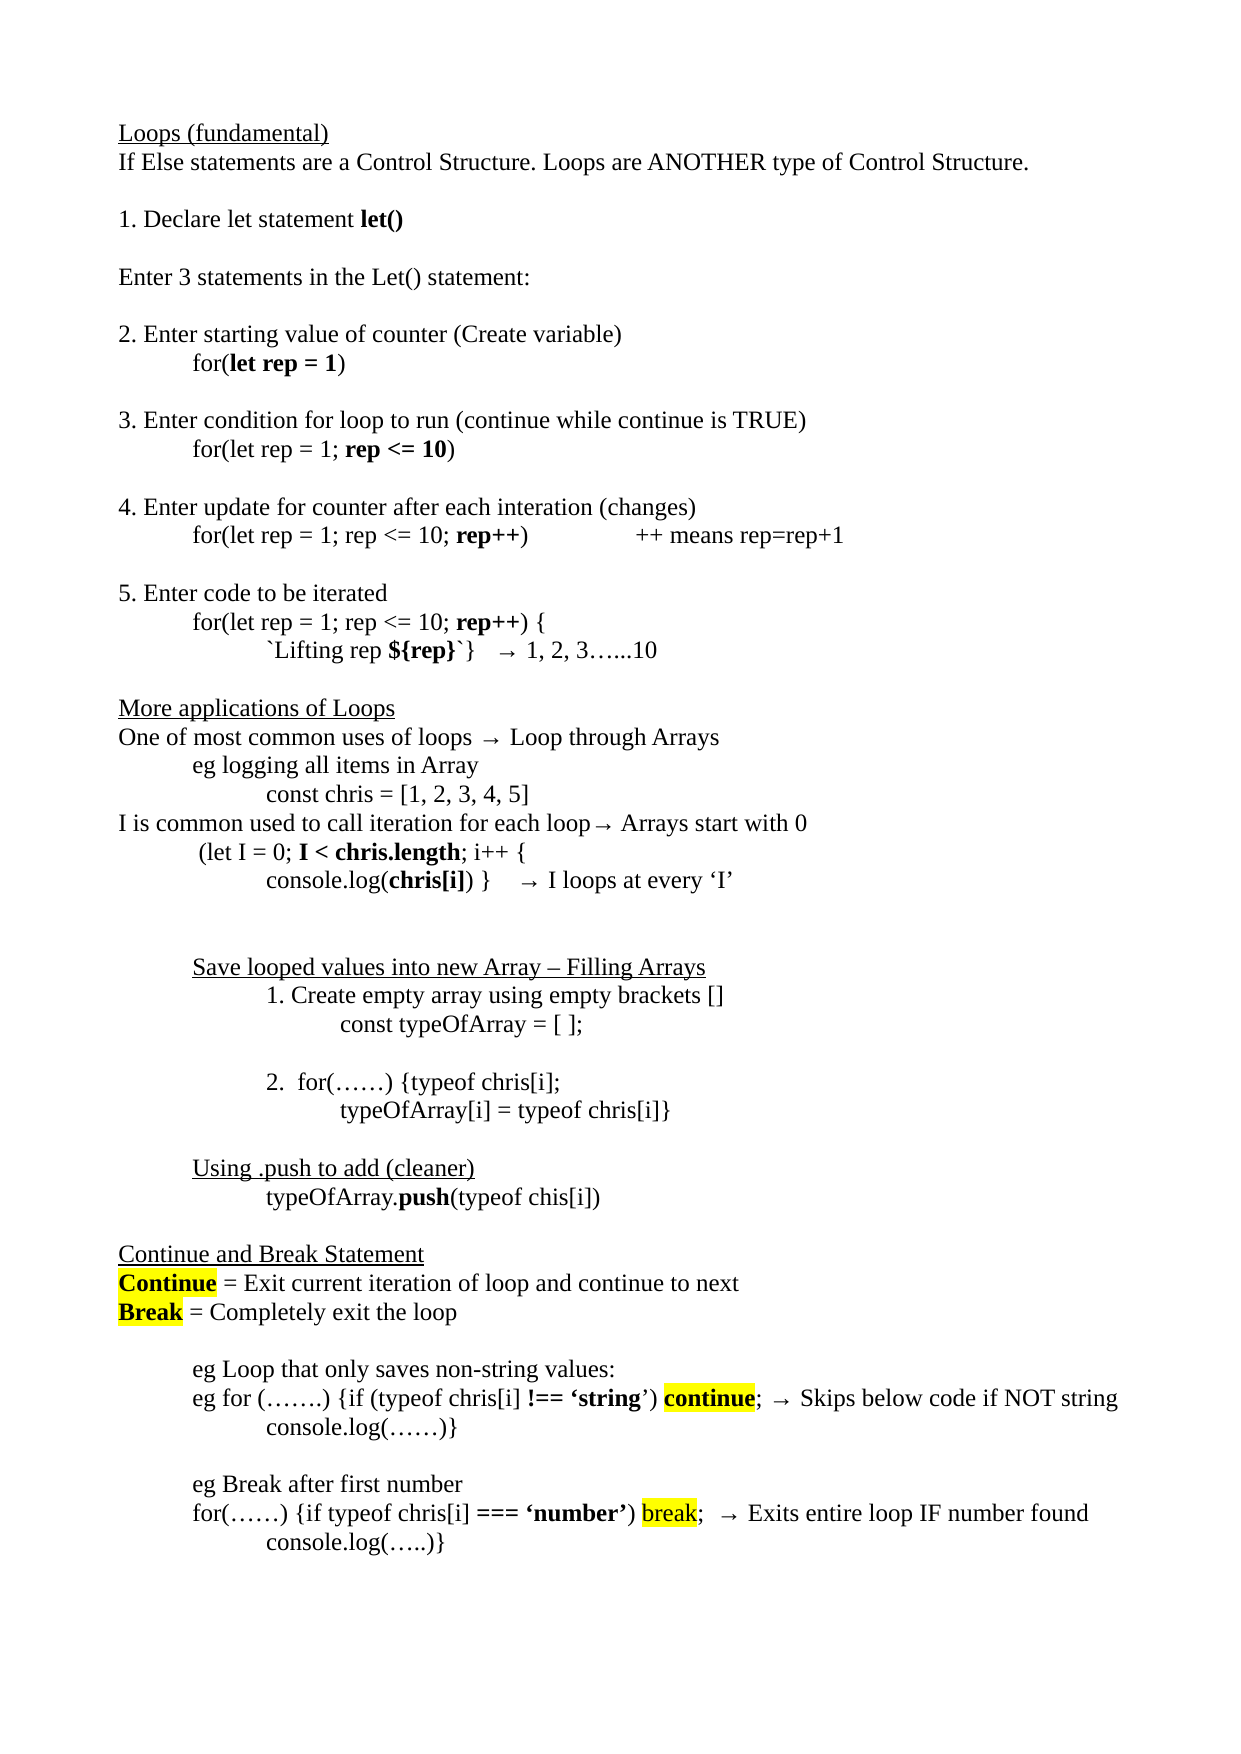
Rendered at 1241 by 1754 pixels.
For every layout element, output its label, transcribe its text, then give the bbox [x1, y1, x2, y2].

text typeOfArray[i] = typeof chris[i]} [118, 1096, 1122, 1124]
text 1. Declare let statement let() [118, 204, 1122, 233]
text Continue and Break Statement [118, 1239, 1122, 1268]
text eg for (…….) {if (typeof chris[i] !== ‘string’) continue; → Skips below code if NOT string [118, 1383, 1122, 1412]
text for(let rep = 1; rep <= 10; rep++) { [118, 607, 1122, 636]
text for(let rep = 1; rep <= 10) [118, 434, 1122, 463]
text 4. Enter update for counter after each interation (changes) [118, 492, 1122, 521]
text `Lifting rep ${rep}`} → 1, 2, 3…...10 [118, 636, 1122, 664]
text console.log(chris[i]) } → I loops at every ‘I’ [118, 866, 1122, 894]
text 3. Enter condition for loop to run (continue while continue is TRUE) [118, 406, 1122, 434]
text Continue = Exit current iteration of loop and continue to next [118, 1268, 1122, 1297]
text 2. for(……) {typeof chris[i]; [118, 1067, 1122, 1096]
text console.log(…..)} [118, 1527, 1122, 1556]
text Loops (fundamental) [118, 118, 1122, 147]
text for(……) {if typeof chris[i] === ‘number’) break; → Exits entire loop IF number found [118, 1498, 1122, 1527]
text 5. Enter code to be iterated [118, 578, 1122, 607]
text for(let rep = 1; rep <= 10; rep++) ++ means rep=rep+1 [118, 521, 1122, 549]
text I is common used to call iteration for each loop→ Arrays start with 0 [118, 808, 1122, 837]
text 2. Enter starting value of counter (Create variable) [118, 319, 1122, 348]
text console.log(……)} [118, 1412, 1122, 1441]
text If Else statements are a Control Structure. Loops are ANOTHER type of Control Structure. [118, 147, 1122, 176]
text typeOfArray.push(typeof chis[i]) [118, 1182, 1122, 1211]
text Save looped values into new Array – Filling Arrays [118, 952, 1122, 981]
text Using .push to add (cleaner) [118, 1153, 1122, 1182]
text for(let rep = 1) [118, 348, 1122, 377]
text eg Break after first number [118, 1469, 1122, 1498]
text eg Loop that only saves non-string values: [118, 1354, 1122, 1383]
text More applications of Loops [118, 693, 1122, 722]
text 1. Create empty array using empty brackets [] [118, 981, 1122, 1009]
text eg logging all items in Array [118, 751, 1122, 779]
text Break = Completely exit the loop [118, 1297, 1122, 1326]
text const typeOfArray = [ ]; [118, 1009, 1122, 1038]
text One of most common uses of loops → Loop through Arrays [118, 722, 1122, 751]
text const chris = [1, 2, 3, 4, 5] [118, 779, 1122, 808]
text Enter 3 statements in the Let() statement: [118, 262, 1122, 291]
text (let I = 0; I < chris.length; i++ { [118, 837, 1122, 866]
